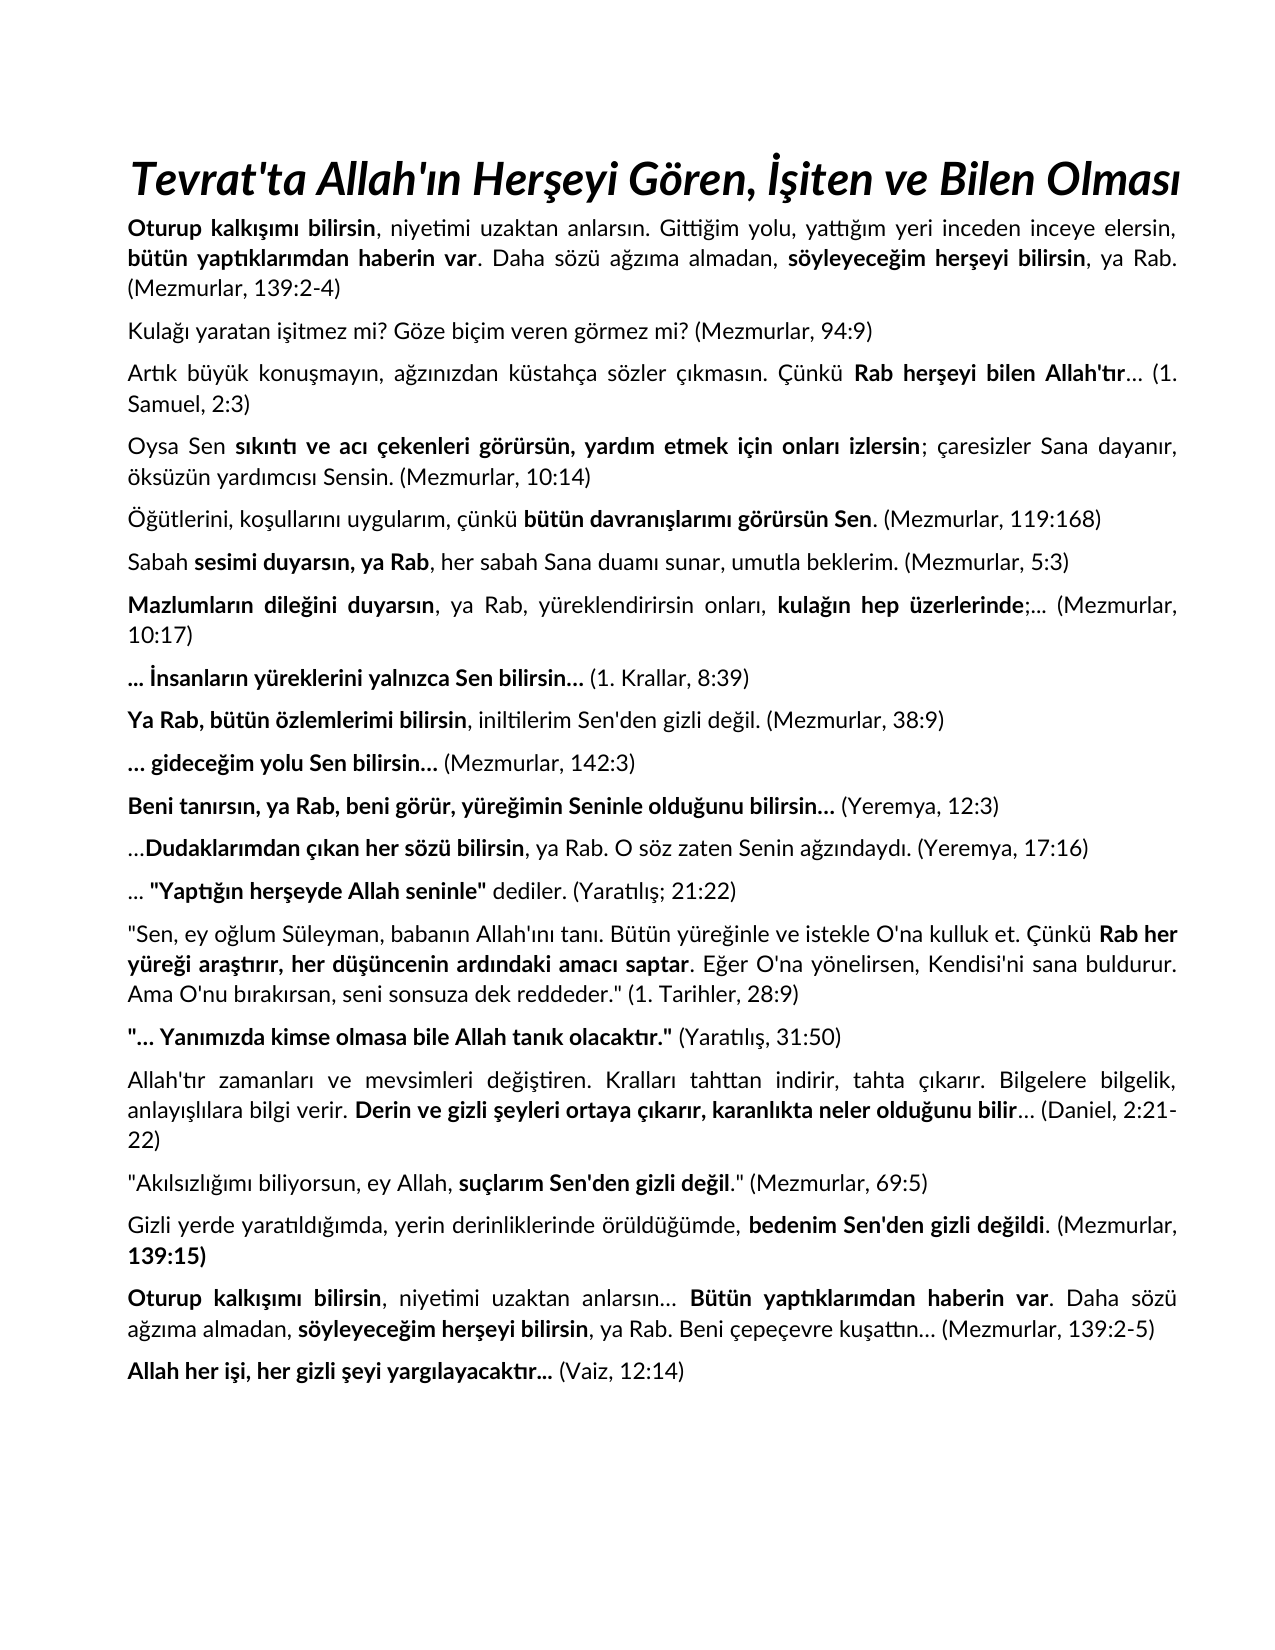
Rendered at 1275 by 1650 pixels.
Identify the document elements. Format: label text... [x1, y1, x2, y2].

text ... "Yaptığın herşeyde Allah seninle" dediler. (Yaratılış; 21:22) [127, 877, 1177, 904]
text …Dudaklarımdan çıkan her sözü bilirsin, ya Rab. O söz zaten Senin ağzındaydı. (Yeremya, 17:16) [127, 834, 1177, 862]
text "Sen, ey oğlum Süleyman, babanın Allah'ını tanı. Bütün yüreğinle ve istekle O'na kulluk et. Çünkü Rab her yüreği araştırır, her düşüncenin ardındaki amacı saptar. Eğer O'na yönelirsen, Kendisi'ni sana buldurur. Ama O'nu bırakırsan, seni sonsuza dek reddeder." (1. Tarihler, 28:9) [127, 919, 1177, 1007]
text Artık büyük konuşmayın, ağzınızdan küstahça sözler çıkmasın. Çünkü Rab herşeyi bilen Allah'tır… (1. Samuel, 2:3) [127, 359, 1177, 417]
text ... İnsanların yüreklerini yalnızca Sen bilirsin… (1. Krallar, 8:39) [127, 663, 1177, 691]
text Allah her işi, her gizli şeyi yargılayacaktır... (Vaiz, 12:14) [127, 1357, 1177, 1384]
text Öğütlerini, koşullarını uygularım, çünkü bütün davranışlarımı görürsün Sen. (Mezmurlar, 119:168) [127, 505, 1177, 532]
text "… Yanımızda kimse olmasa bile Allah tanık olacaktır." (Yaratılış, 31:50) [127, 1023, 1177, 1050]
text Ya Rab, bütün özlemlerimi bilirsin, iniltilerim Sen'den gizli değil. (Mezmurlar, 38:9) [127, 706, 1177, 733]
text Kulağı yaratan işitmez mi? Göze biçim veren görmez mi? (Mezmurlar, 94:9) [127, 316, 1177, 344]
text Beni tanırsın, ya Rab, beni görür, yüreğimin Seninle olduğunu bilirsin… (Yeremya, 12:3) [127, 791, 1177, 819]
subtitle Tevrat'ta Allah'ın Herşeyi Gören, İşiten ve Bilen Olması [112, 150, 1200, 205]
text Gizli yerde yaratıldığımda, yerin derinliklerinde örüldüğümde, bedenim Sen'den gizli değildi. (Mezmurlar, 139:15) [127, 1211, 1177, 1269]
text Oysa Sen sıkıntı ve acı çekenleri görürsün, yardım etmek için onları izlersin; çaresizler Sana dayanır, öksüzün yardımcısı Sensin. (Mezmurlar, 10:14) [127, 432, 1177, 490]
text Allah'tır zamanları ve mevsimleri değiştiren. Kralları tahttan indirir, tahta çıkarır. Bilgelere bilgelik, anlayışlılara bilgi verir. Derin ve gizli şeyleri ortaya çıkarır, karanlıkta neler olduğunu bilir… (Daniel, 2:21-22) [127, 1065, 1177, 1153]
text … gideceğim yolu Sen bilirsin… (Mezmurlar, 142:3) [127, 749, 1177, 776]
text Oturup kalkışımı bilirsin, niyetimi uzaktan anlarsın… Bütün yaptıklarımdan haberin var. Daha sözü ağzıma almadan, söyleyeceğim herşeyi bilirsin, ya Rab. Beni çepeçevre kuşattın… (Mezmurlar, 139:2-5) [127, 1284, 1177, 1342]
text Mazlumların dileğini duyarsın, ya Rab, yüreklendirirsin onları, kulağın hep üzerlerinde;... (Mezmurlar, 10:17) [127, 590, 1177, 648]
text "Akılsızlığımı biliyorsun, ey Allah, suçlarım Sen'den gizli değil." (Mezmurlar, 69:5) [127, 1168, 1177, 1196]
text Oturup kalkışımı bilirsin, niyetimi uzaktan anlarsın. Gittiğim yolu, yattığım yeri inceden inceye elersin, bütün yaptıklarımdan haberin var. Daha sözü ağzıma almadan, söyleyeceğim herşeyi bilirsin, ya Rab. (Mezmurlar, 139:2-4) [127, 213, 1177, 301]
text Sabah sesimi duyarsın, ya Rab, her sabah Sana duamı sunar, umutla beklerim. (Mezmurlar, 5:3) [127, 548, 1177, 575]
